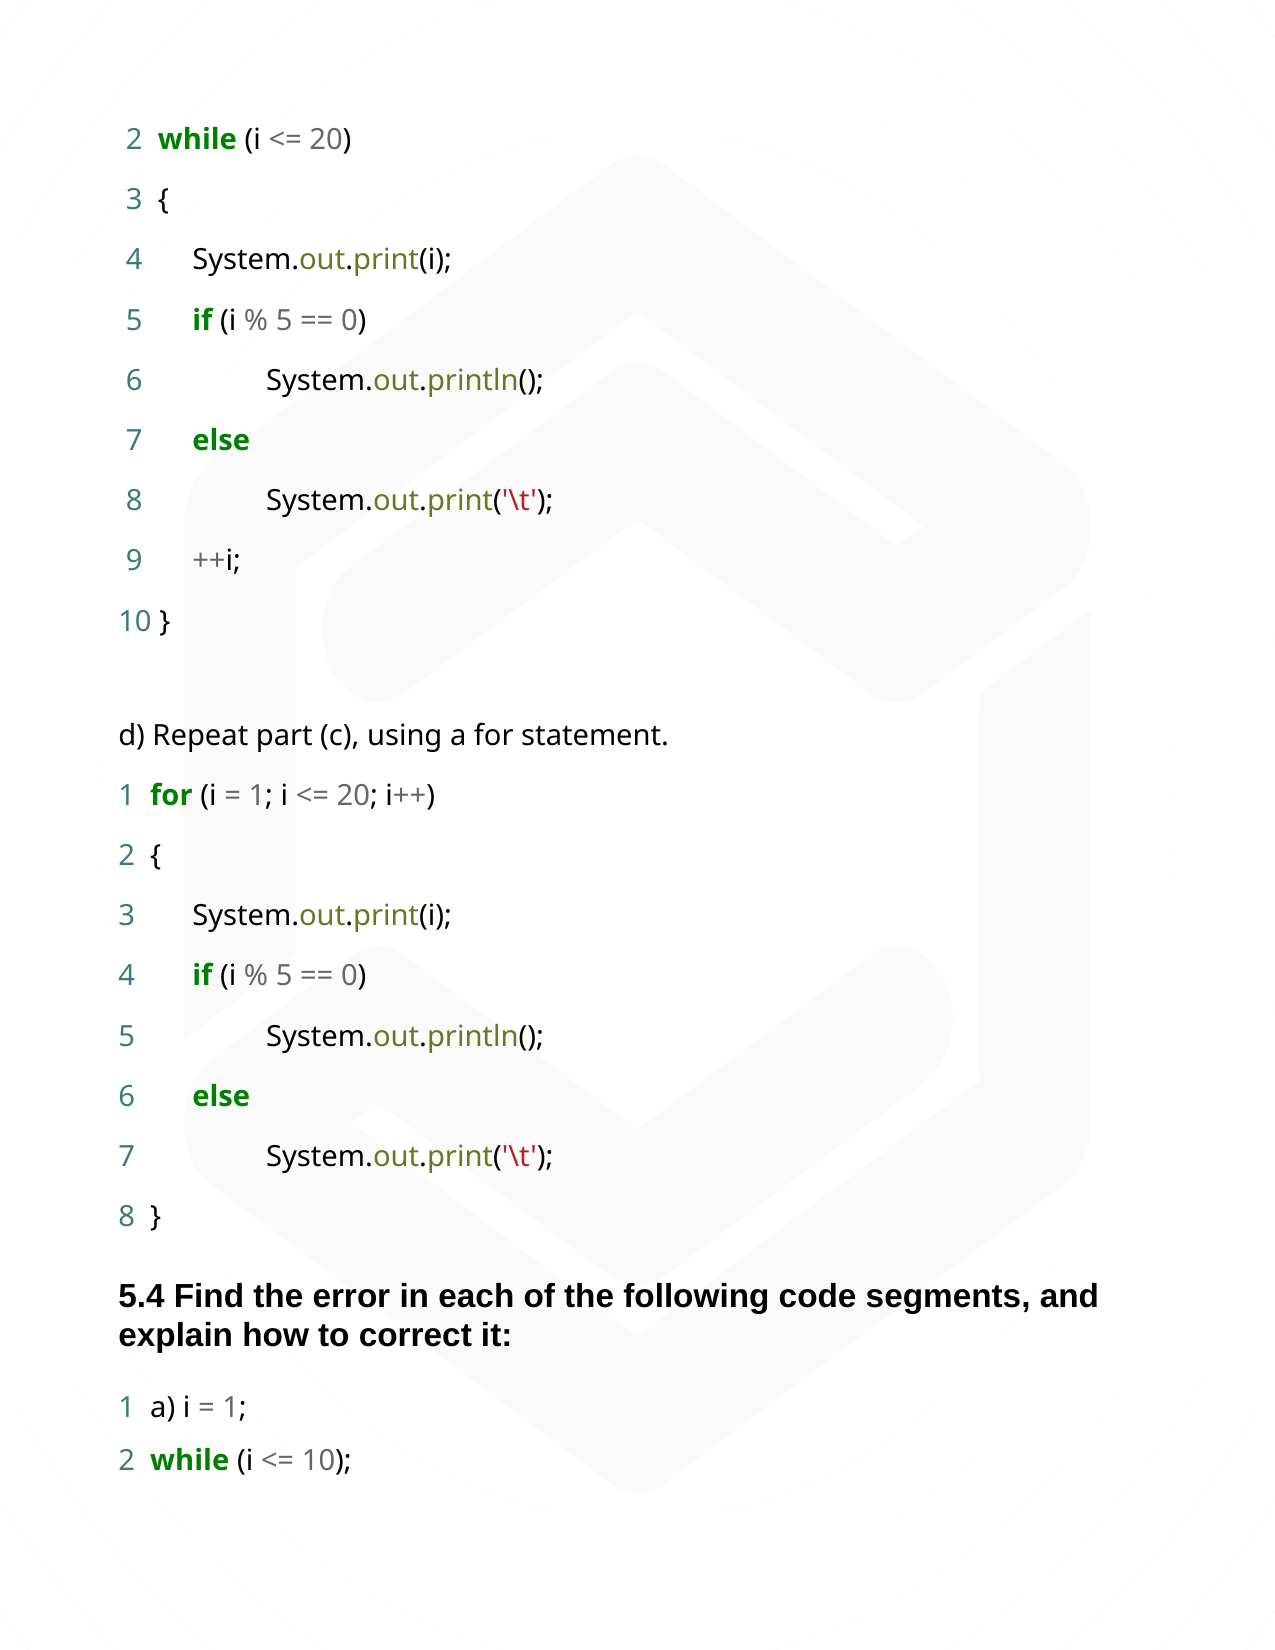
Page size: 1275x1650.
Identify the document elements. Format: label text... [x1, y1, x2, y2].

text 3 System.out.print(i); [118, 894, 1157, 934]
text 8 } [118, 1195, 1157, 1235]
text 6 else [118, 1075, 1157, 1115]
text 10 } [118, 600, 1157, 639]
text 2 while (i <= 20) [118, 118, 1157, 158]
text 4 if (i % 5 == 0) [118, 954, 1157, 994]
text 1 for (i = 1; i <= 20; i++) [118, 774, 1157, 814]
text 7 else [118, 419, 1157, 459]
text 5 if (i % 5 == 0) [118, 299, 1157, 338]
subtitle 1 a) i = 1; [118, 1387, 1157, 1426]
text 5 System.out.println(); [118, 1015, 1157, 1054]
text 7 System.out.print('\t'); [118, 1135, 1157, 1175]
text 2 while (i <= 10); [118, 1439, 1157, 1478]
subtitle 5.4 Find the error in each of the following code segments, and explain how to correct it: [118, 1276, 1157, 1353]
text 3 { [118, 178, 1157, 218]
text 8 System.out.print('\t'); [118, 479, 1157, 519]
text 9 ++i; [118, 539, 1157, 579]
text 4 System.out.print(i); [118, 238, 1157, 278]
text 6 System.out.println(); [118, 359, 1157, 399]
text d) Repeat part (c), using a for statement. [118, 714, 1157, 753]
text 2 { [118, 834, 1157, 874]
